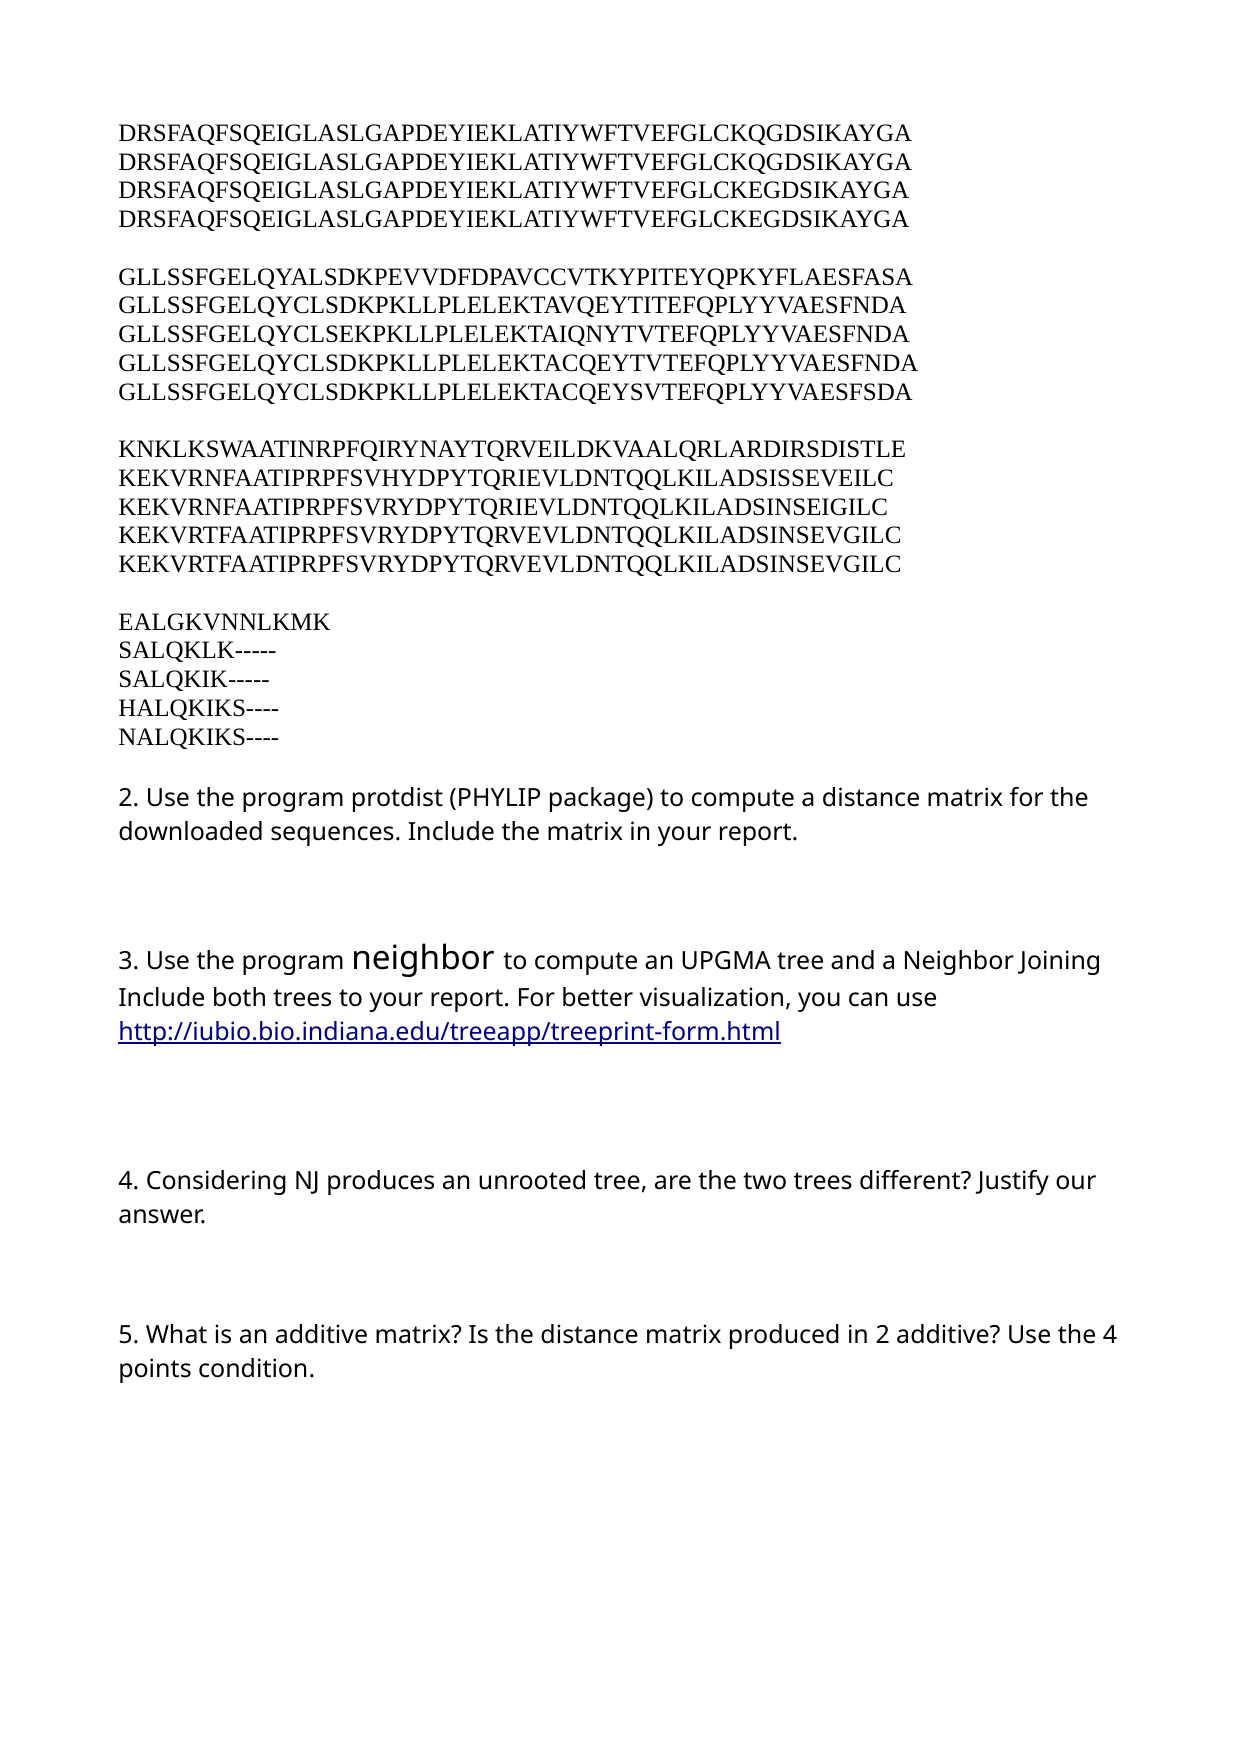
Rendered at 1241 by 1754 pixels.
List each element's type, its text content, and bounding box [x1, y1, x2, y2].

text EALGKVNNLKMK [118, 607, 1122, 636]
text KEKVRNFAATIPRPFSVHYDPYTQRIEVLDNTQQLKILADSISSEVEILC [118, 463, 1122, 492]
text 2. Use the program protdist (PHYLIP package) to compute a distance matrix for the downloaded sequences. Include the matrix in your report. [118, 779, 1122, 847]
text 5. What is an additive matrix? Is the distance matrix produced in 2 additive? Use the 4 points condition. [118, 1317, 1122, 1385]
text KEKVRNFAATIPRPFSVRYDPYTQRIEVLDNTQQLKILADSINSEIGILC [118, 492, 1122, 521]
text 3. Use the program neighbor to compute an UPGMA tree and a Neighbor Joining Include both trees to your report. For better visualization, you can use [118, 934, 1122, 1013]
text DRSFAQFSQEIGLASLGAPDEYIEKLATIYWFTVEFGLCKQGDSIKAYGA [118, 147, 1122, 176]
text http://iubio.bio.indiana.edu/treeapp/treeprint-form.html [118, 1013, 1122, 1047]
text GLLSSFGELQYALSDKPEVVDFDPAVCCVTKYPITEYQPKYFLAESFASA [118, 262, 1122, 291]
text DRSFAQFSQEIGLASLGAPDEYIEKLATIYWFTVEFGLCKQGDSIKAYGA [118, 118, 1122, 147]
text NALQKIKS---- [118, 722, 1122, 751]
text GLLSSFGELQYCLSDKPKLLPLELEKTACQEYSVTEFQPLYYVAESFSDA [118, 377, 1122, 406]
text SALQKIK----- [118, 664, 1122, 693]
text SALQKLK----- [118, 636, 1122, 664]
text KEKVRTFAATIPRPFSVRYDPYTQRVEVLDNTQQLKILADSINSEVGILC [118, 549, 1122, 578]
text KNKLKSWAATINRPFQIRYNAYTQRVEILDKVAALQRLARDIRSDISTLE [118, 434, 1122, 463]
text 4. Considering NJ produces an unrooted tree, are the two trees different? Justify our answer. [118, 1162, 1122, 1230]
text KEKVRTFAATIPRPFSVRYDPYTQRVEVLDNTQQLKILADSINSEVGILC [118, 521, 1122, 549]
text DRSFAQFSQEIGLASLGAPDEYIEKLATIYWFTVEFGLCKEGDSIKAYGA [118, 176, 1122, 204]
text DRSFAQFSQEIGLASLGAPDEYIEKLATIYWFTVEFGLCKEGDSIKAYGA [118, 204, 1122, 233]
text GLLSSFGELQYCLSDKPKLLPLELEKTACQEYTVTEFQPLYYVAESFNDA [118, 348, 1122, 377]
text GLLSSFGELQYCLSDKPKLLPLELEKTAVQEYTITEFQPLYYVAESFNDA [118, 291, 1122, 319]
text HALQKIKS---- [118, 693, 1122, 722]
text GLLSSFGELQYCLSEKPKLLPLELEKTAIQNYTVTEFQPLYYVAESFNDA [118, 319, 1122, 348]
